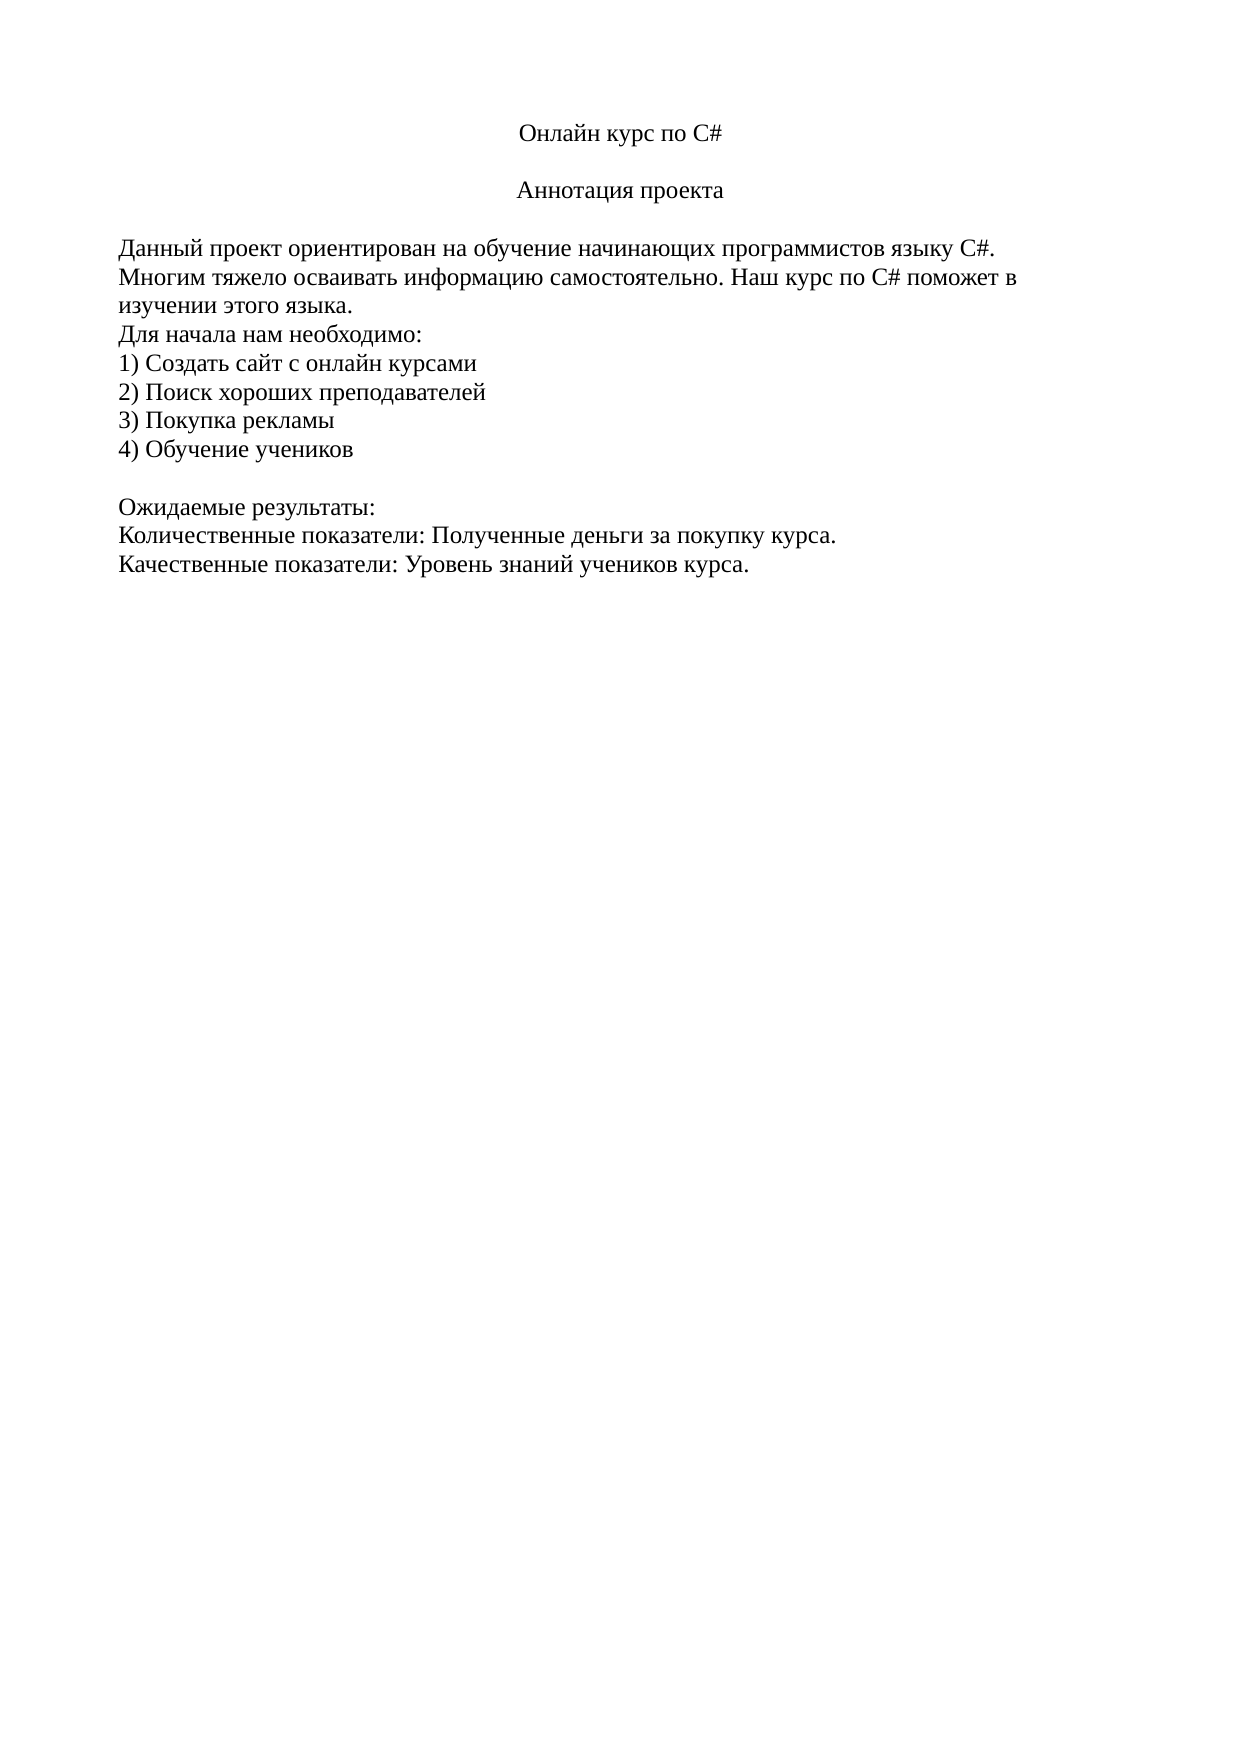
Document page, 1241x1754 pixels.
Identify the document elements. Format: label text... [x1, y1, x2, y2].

text Ожидаемые результаты: [118, 492, 1122, 521]
text Качественные показатели: Уровень знаний учеников курса. [118, 549, 1122, 578]
text Данный проект ориентирован на обучение начинающих программистов языку C#. [118, 233, 1122, 262]
text 4) Обучение учеников [118, 434, 1122, 463]
text 3) Покупка рекламы [118, 406, 1122, 434]
text Количественные показатели: Полученные деньги за покупку курса. [118, 521, 1122, 549]
text Онлайн курс по C# [118, 118, 1122, 147]
text Для начала нам необходимо: [118, 319, 1122, 348]
text Аннотация проекта [118, 176, 1122, 204]
text Многим тяжело осваивать информацию самостоятельно. Наш курс по C# поможет в изучении этого языка. [118, 262, 1122, 319]
text 1) Создать сайт с онлайн курсами [118, 348, 1122, 377]
text 2) Поиск хороших преподавателей [118, 377, 1122, 406]
